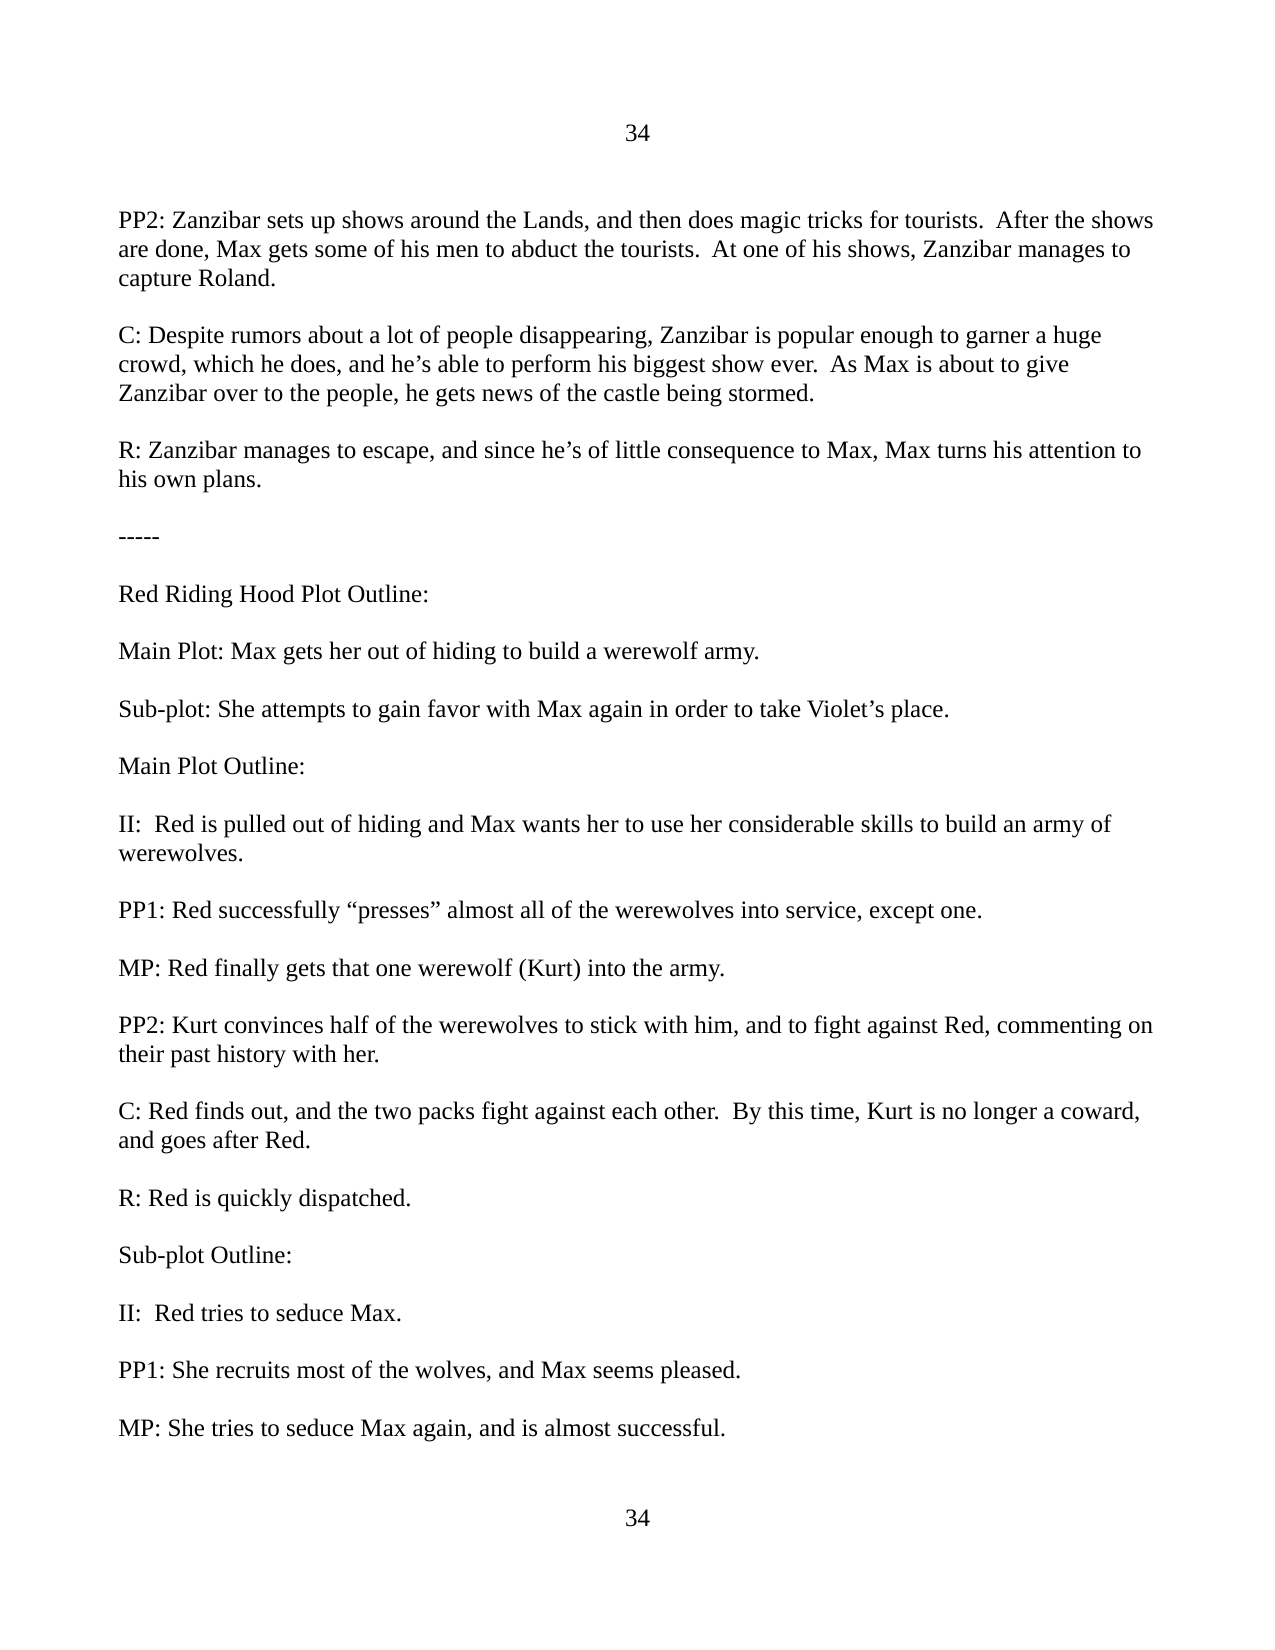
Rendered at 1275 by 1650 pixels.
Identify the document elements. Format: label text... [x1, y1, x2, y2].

text C: Despite rumors about a lot of people disappearing, Zanzibar is popular enough to garner a huge crowd, which he does, and he’s able to perform his biggest show ever. As Max is about to give Zanzibar over to the people, he gets news of the castle being stormed. [118, 320, 1157, 406]
text PP2: Kurt convinces half of the werewolves to stick with him, and to fight against Red, commenting on their past history with her. [118, 1010, 1157, 1068]
text R: Red is quickly dispatched. [118, 1183, 1157, 1211]
text Sub-plot Outline: [118, 1240, 1157, 1269]
text MP: She tries to seduce Max again, and is almost successful. [118, 1413, 1157, 1441]
text Main Plot Outline: [118, 751, 1157, 780]
text Sub-plot: She attempts to gain favor with Max again in order to take Violet’s place. [118, 694, 1157, 723]
text MP: Red finally gets that one werewolf (Kurt) into the army. [118, 953, 1157, 981]
text PP2: Zanzibar sets up shows around the Lands, and then does magic tricks for tourists. After the shows are done, Max gets some of his men to abduct the tourists. At one of his shows, Zanzibar manages to capture Roland. [118, 205, 1157, 291]
text R: Zanzibar manages to escape, and since he’s of little consequence to Max, Max turns his attention to his own plans. [118, 435, 1157, 493]
text II: Red is pulled out of hiding and Max wants her to use her considerable skills to build an army of werewolves. [118, 809, 1157, 866]
text C: Red finds out, and the two packs fight against each other. By this time, Kurt is no longer a coward, and goes after Red. [118, 1096, 1157, 1154]
text II: Red tries to seduce Max. [118, 1298, 1157, 1326]
text PP1: She recruits most of the wolves, and Max seems pleased. [118, 1355, 1157, 1384]
text PP1: Red successfully “presses” almost all of the werewolves into service, except one. [118, 895, 1157, 924]
text Red Riding Hood Plot Outline: [118, 579, 1157, 608]
text Main Plot: Max gets her out of hiding to build a werewolf army. [118, 636, 1157, 665]
text ----- [118, 521, 1157, 550]
